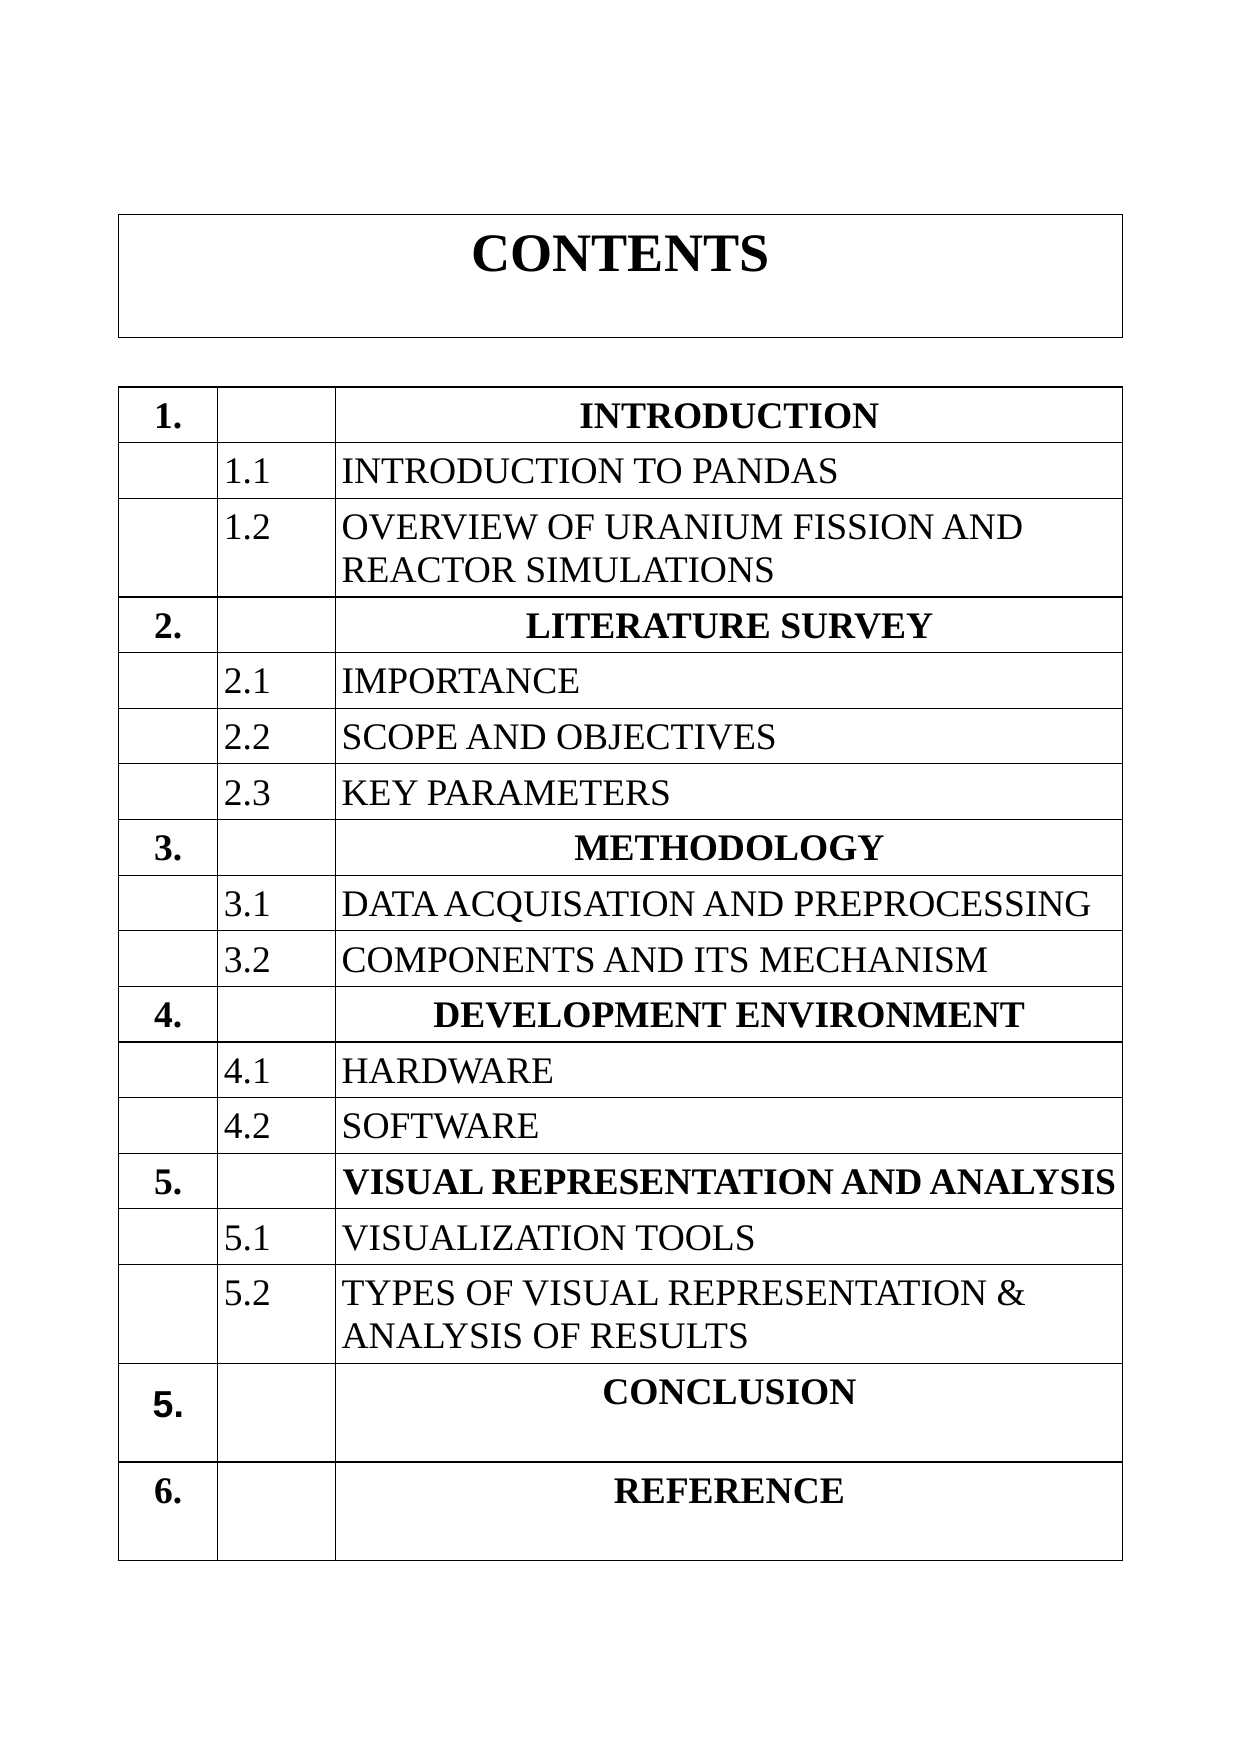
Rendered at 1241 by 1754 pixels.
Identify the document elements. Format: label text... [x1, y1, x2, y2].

table_cell OVERVIEW OF URANIUM FISSION AND REACTOR SIMULATIONS [336, 499, 1122, 596]
table_cell METHODOLOGY [336, 820, 1122, 874]
table_cell [119, 709, 217, 763]
table_cell KEY PARAMETERS [336, 764, 1122, 819]
table_cell REFERENCE [336, 1463, 1122, 1560]
table_cell 5.2 [218, 1265, 335, 1363]
table_cell [119, 764, 217, 819]
table_cell DEVELOPMENT ENVIRONMENT [336, 987, 1122, 1041]
table_cell 1.1 [218, 443, 335, 498]
table_cell [119, 1265, 217, 1363]
table_cell [218, 820, 335, 874]
table_cell 3. [119, 820, 217, 874]
table_cell DATA ACQUISATION AND PREPROCESSING [336, 876, 1122, 930]
table_header CONTENTS [119, 215, 1122, 337]
table_cell VISUALIZATION TOOLS [336, 1209, 1122, 1264]
table_cell 2. [119, 598, 217, 652]
table_cell 5. [119, 1364, 217, 1461]
table_cell [119, 1043, 217, 1097]
table_cell [119, 499, 217, 596]
table_cell SOFTWARE [336, 1098, 1122, 1153]
table_cell TYPES OF VISUAL REPRESENTATION & ANALYSIS OF RESULTS [336, 1265, 1122, 1363]
table_cell [218, 987, 335, 1041]
table_cell 6. [119, 1463, 217, 1560]
table_cell 1.2 [218, 499, 335, 596]
table_cell 4. [119, 987, 217, 1041]
table_cell 4.2 [218, 1098, 335, 1153]
table_header INTRODUCTION [336, 388, 1122, 442]
table_cell 2.1 [218, 653, 335, 708]
table_cell 2.2 [218, 709, 335, 763]
table_cell [119, 653, 217, 708]
table_cell [119, 931, 217, 986]
table_cell 3.1 [218, 876, 335, 930]
table_cell SCOPE AND OBJECTIVES [336, 709, 1122, 763]
table_header [218, 388, 335, 442]
table_header 1. [119, 388, 217, 442]
table_cell 5. [119, 1154, 217, 1208]
table_cell 2.3 [218, 764, 335, 819]
table_cell LITERATURE SURVEY [336, 598, 1122, 652]
table_cell [218, 1463, 335, 1560]
table_cell [119, 876, 217, 930]
table_cell [119, 443, 217, 498]
table_cell CONCLUSION [336, 1364, 1122, 1461]
table_cell [218, 1154, 335, 1208]
table_cell [218, 598, 335, 652]
table_cell [218, 1364, 335, 1461]
table_cell 5.1 [218, 1209, 335, 1264]
table_cell 4.1 [218, 1043, 335, 1097]
table_cell [119, 1098, 217, 1153]
table_cell IMPORTANCE [336, 653, 1122, 708]
table_cell 3.2 [218, 931, 335, 986]
table_cell COMPONENTS AND ITS MECHANISM [336, 931, 1122, 986]
table_cell VISUAL REPRESENTATION AND ANALYSIS [336, 1154, 1122, 1208]
table_cell INTRODUCTION TO PANDAS [336, 443, 1122, 498]
table_cell HARDWARE [336, 1043, 1122, 1097]
table_cell [119, 1209, 217, 1264]
